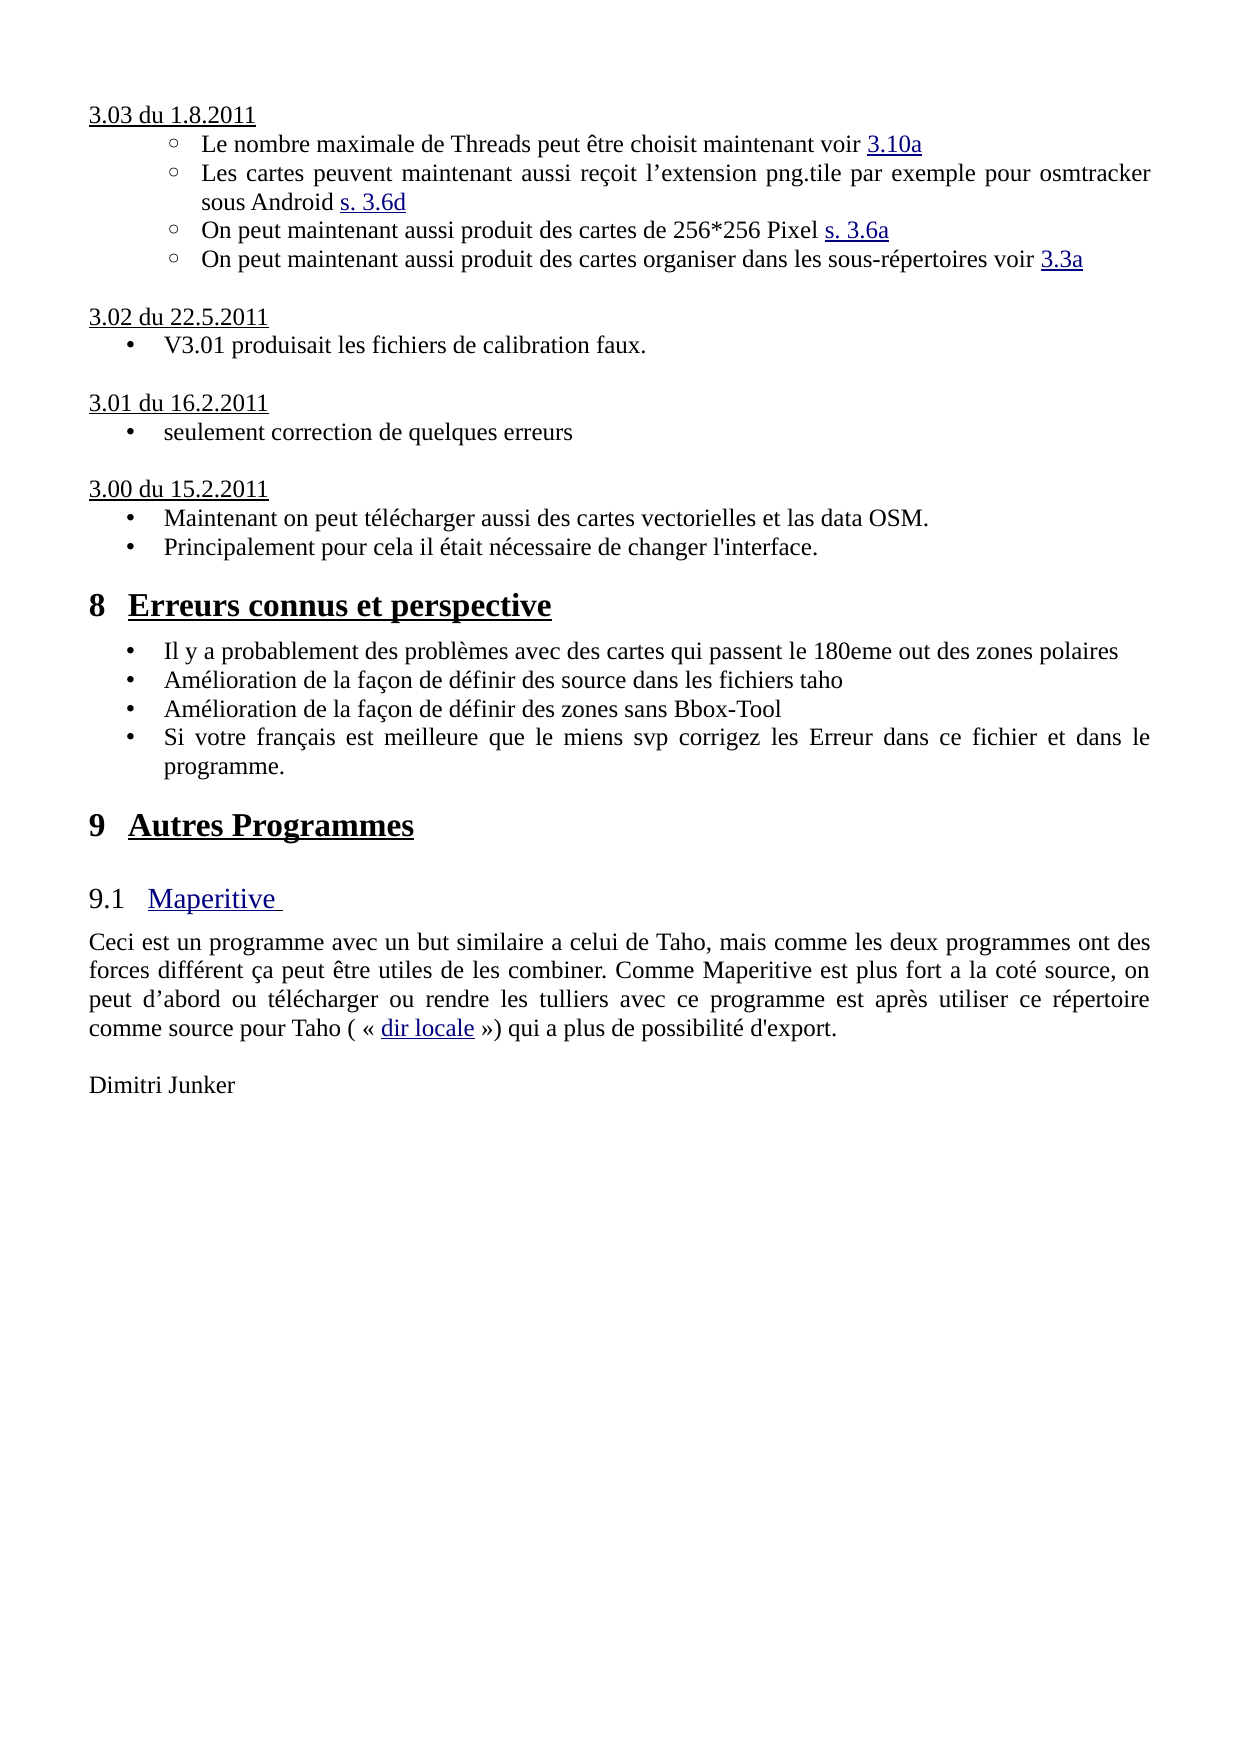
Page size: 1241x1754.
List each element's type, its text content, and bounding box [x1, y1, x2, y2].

list Principalement pour cela il était nécessaire de changer l'interface. [126, 532, 1152, 560]
text Ceci est un programme avec un but similaire a celui de Taho, mais comme les deux programmes ont des forces différent ça peut être utiles de les combiner. Comme Maperitive est plus fort a la coté source, on peut d’abord ou télécharger ou rendre les tulliers avec ce programme est après utiliser ce répertoire comme source pour Taho ( « dir locale ») qui a plus de possibilité d'export. [88, 927, 1152, 1042]
text 3.01 du 16.2.2011 [88, 388, 1152, 417]
list On peut maintenant aussi produit des cartes de 256*256 Pixel s. 3.6a [163, 215, 1152, 244]
list Amélioration de la façon de définir des source dans les fichiers taho [126, 665, 1152, 694]
list Le nombre maximale de Threads peut être choisit maintenant voir 3.10a [163, 129, 1152, 158]
list V3.01 produisait les fichiers de calibration faux. [126, 330, 1152, 359]
subtitle Erreurs connus et perspective [88, 585, 1152, 624]
subtitle Maperitive [88, 881, 1152, 914]
text 3.00 du 15.2.2011 [88, 474, 1152, 503]
subtitle Autres Programmes [88, 805, 1152, 843]
list Les cartes peuvent maintenant aussi reçoit l’extension png.tile par exemple pour osmtracker sous Android s. 3.6d [163, 158, 1152, 215]
text 3.02 du 22.5.2011 [88, 302, 1152, 330]
list Il y a probablement des problèmes avec des cartes qui passent le 180eme out des zones polaires [126, 636, 1152, 665]
list seulement correction de quelques erreurs [126, 417, 1152, 445]
text 3.03 du 1.8.2011 [88, 100, 1152, 129]
list On peut maintenant aussi produit des cartes organiser dans les sous-répertoires voir 3.3a [163, 244, 1152, 273]
list Maintenant on peut télécharger aussi des cartes vectorielles et las data OSM. [126, 503, 1152, 532]
text Dimitri Junker [88, 1071, 1152, 1099]
list Si votre français est meilleure que le miens svp corrigez les Erreur dans ce fichier et dans le programme. [126, 722, 1152, 780]
list Amélioration de la façon de définir des zones sans Bbox-Tool [126, 694, 1152, 722]
